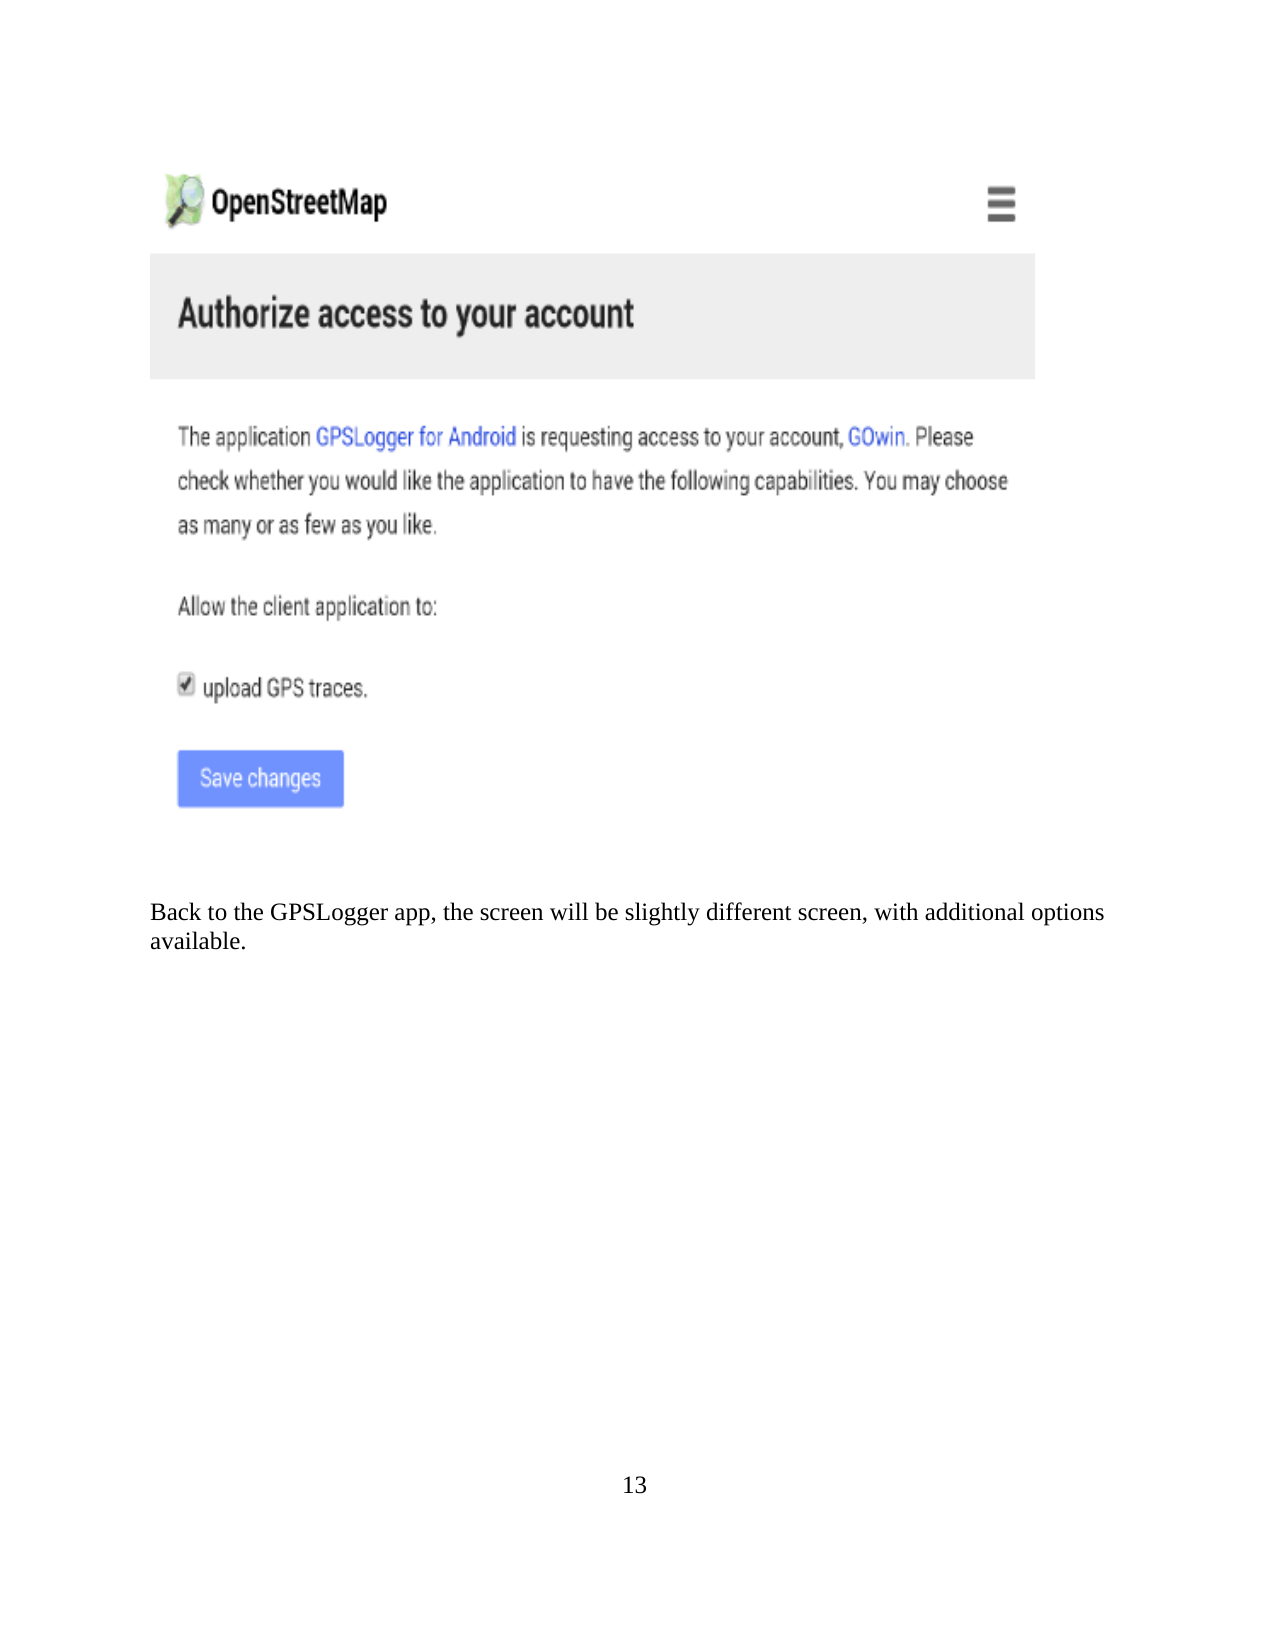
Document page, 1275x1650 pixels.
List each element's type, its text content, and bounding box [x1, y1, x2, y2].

picture [150, 150, 1036, 880]
text Back to the GPSLogger app, the screen will be slightly different screen, with additional options available. [150, 897, 1125, 955]
